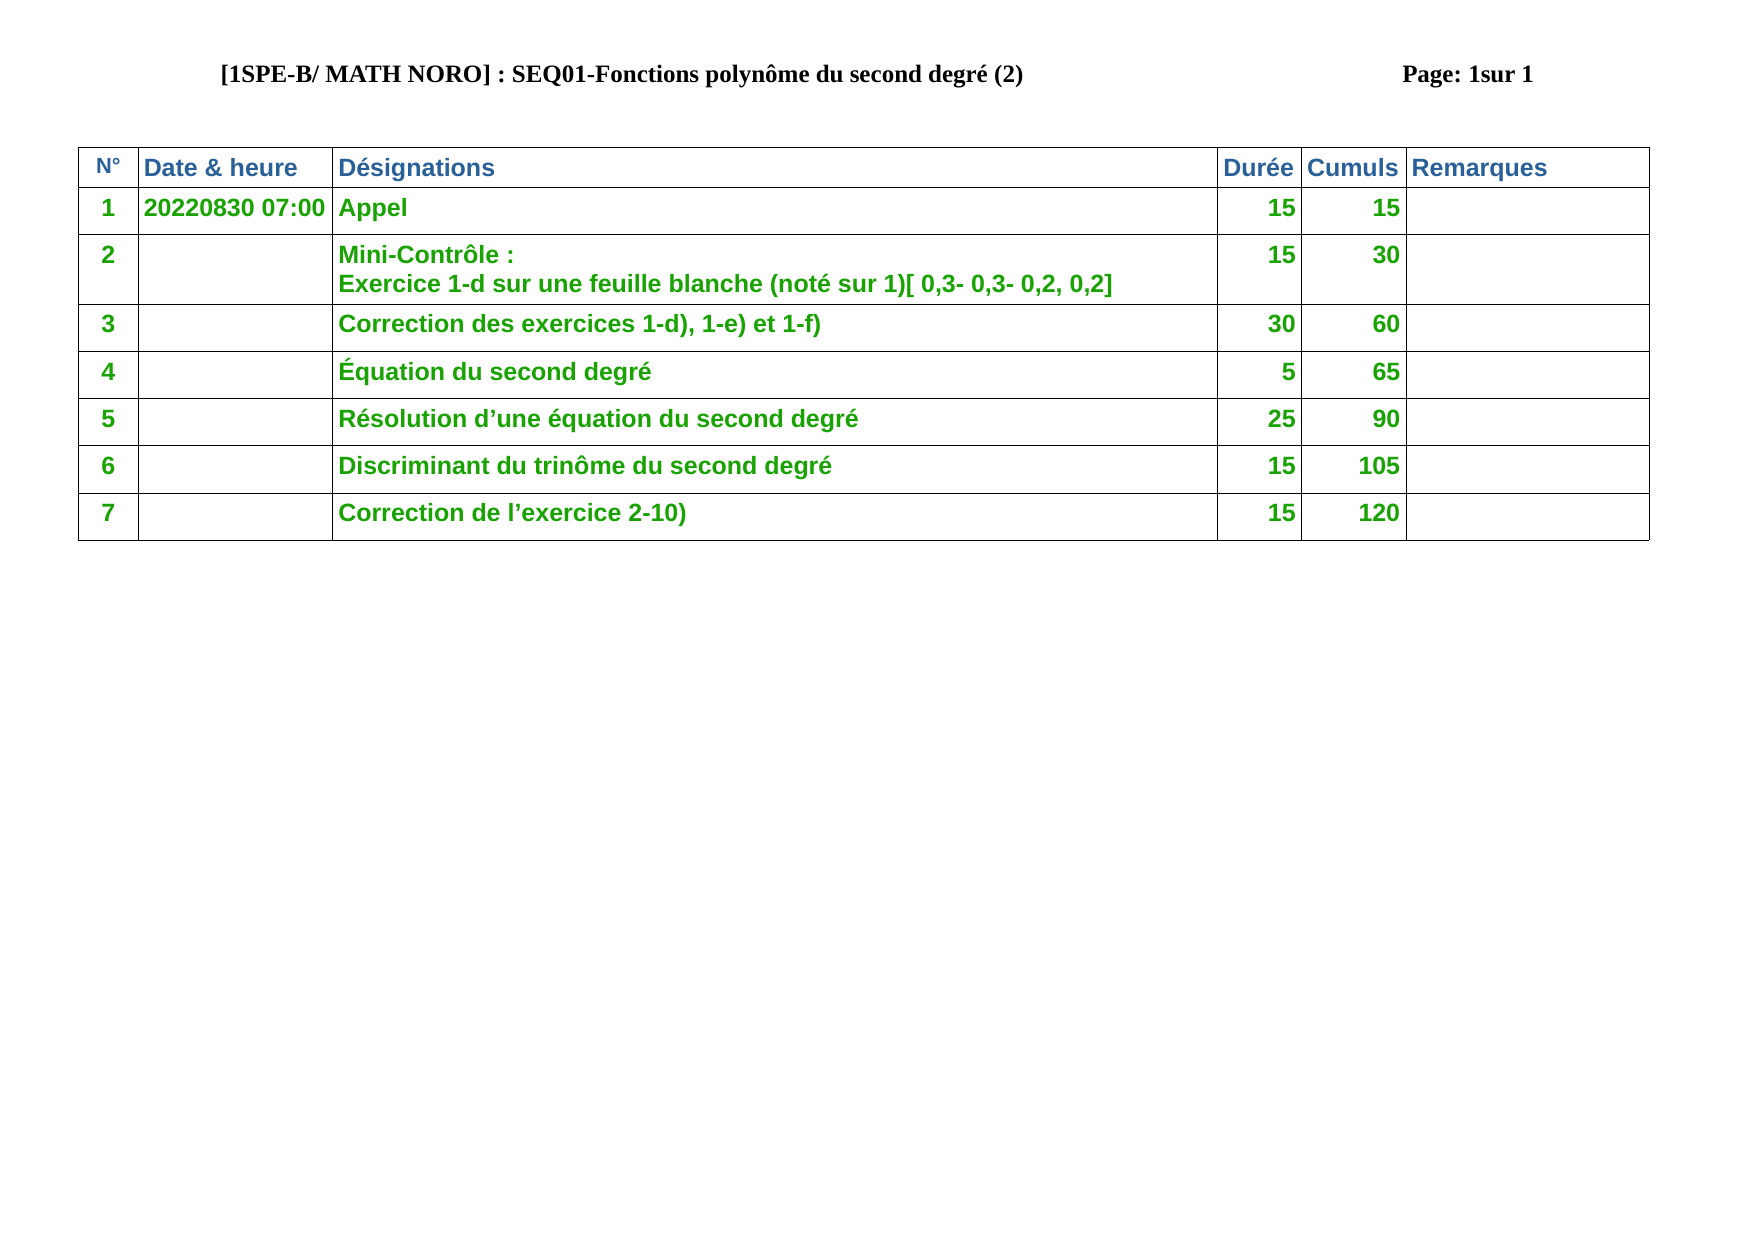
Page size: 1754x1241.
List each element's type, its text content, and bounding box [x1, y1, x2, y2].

table_cell 5 [1218, 352, 1301, 398]
table_cell 65 [1302, 352, 1406, 398]
table_cell [139, 235, 332, 303]
table_cell Discriminant du trinôme du second degré [333, 446, 1217, 493]
table_cell 120 [1302, 494, 1406, 540]
table_header Remarques [1407, 148, 1649, 187]
table_cell [139, 352, 332, 398]
table_cell 90 [1302, 399, 1406, 445]
table_cell Correction des exercices 1-d), 1-e) et 1-f) [333, 305, 1217, 351]
table_cell [139, 446, 332, 493]
table_header Cumuls [1302, 148, 1406, 187]
table_header Date & heure [139, 148, 332, 187]
table_cell 1 [79, 188, 138, 234]
table_cell [139, 494, 332, 540]
table_cell 60 [1302, 305, 1406, 351]
table_cell [1407, 305, 1649, 351]
table_cell [139, 305, 332, 351]
table_cell 2 [79, 235, 138, 303]
table_cell 15 [1218, 188, 1301, 234]
table_cell 3 [79, 305, 138, 351]
table_header Désignations [333, 148, 1217, 187]
table_cell [1407, 235, 1649, 303]
table_cell 4 [79, 352, 138, 398]
table_header Durée [1218, 148, 1301, 187]
table_cell 5 [79, 399, 138, 445]
table_cell 20220830 07:00 [139, 188, 332, 234]
table_cell Mini-Contrôle : Exercice 1-d sur une feuille blanche (noté sur 1)[ 0,3- 0,3- 0,2, 0,2] [333, 235, 1217, 303]
table_header N° [79, 148, 138, 187]
table_cell Correction de l’exercice 2-10) [333, 494, 1217, 540]
table_cell [1407, 188, 1649, 234]
table_cell 105 [1302, 446, 1406, 493]
table_cell 15 [1218, 235, 1301, 303]
table_cell 15 [1218, 446, 1301, 493]
table_cell 6 [79, 446, 138, 493]
table_cell [1407, 446, 1649, 493]
table_cell [1407, 352, 1649, 398]
table_cell [139, 399, 332, 445]
table_cell 15 [1218, 494, 1301, 540]
table_cell 30 [1302, 235, 1406, 303]
table_cell [1407, 399, 1649, 445]
table_cell 7 [79, 494, 138, 540]
table_cell Résolution d’une équation du second degré [333, 399, 1217, 445]
table_cell 25 [1218, 399, 1301, 445]
table_cell Équation du second degré [333, 352, 1217, 398]
table_cell Appel [333, 188, 1217, 234]
table_cell 30 [1218, 305, 1301, 351]
table_cell [1407, 494, 1649, 540]
table_cell 15 [1302, 188, 1406, 234]
